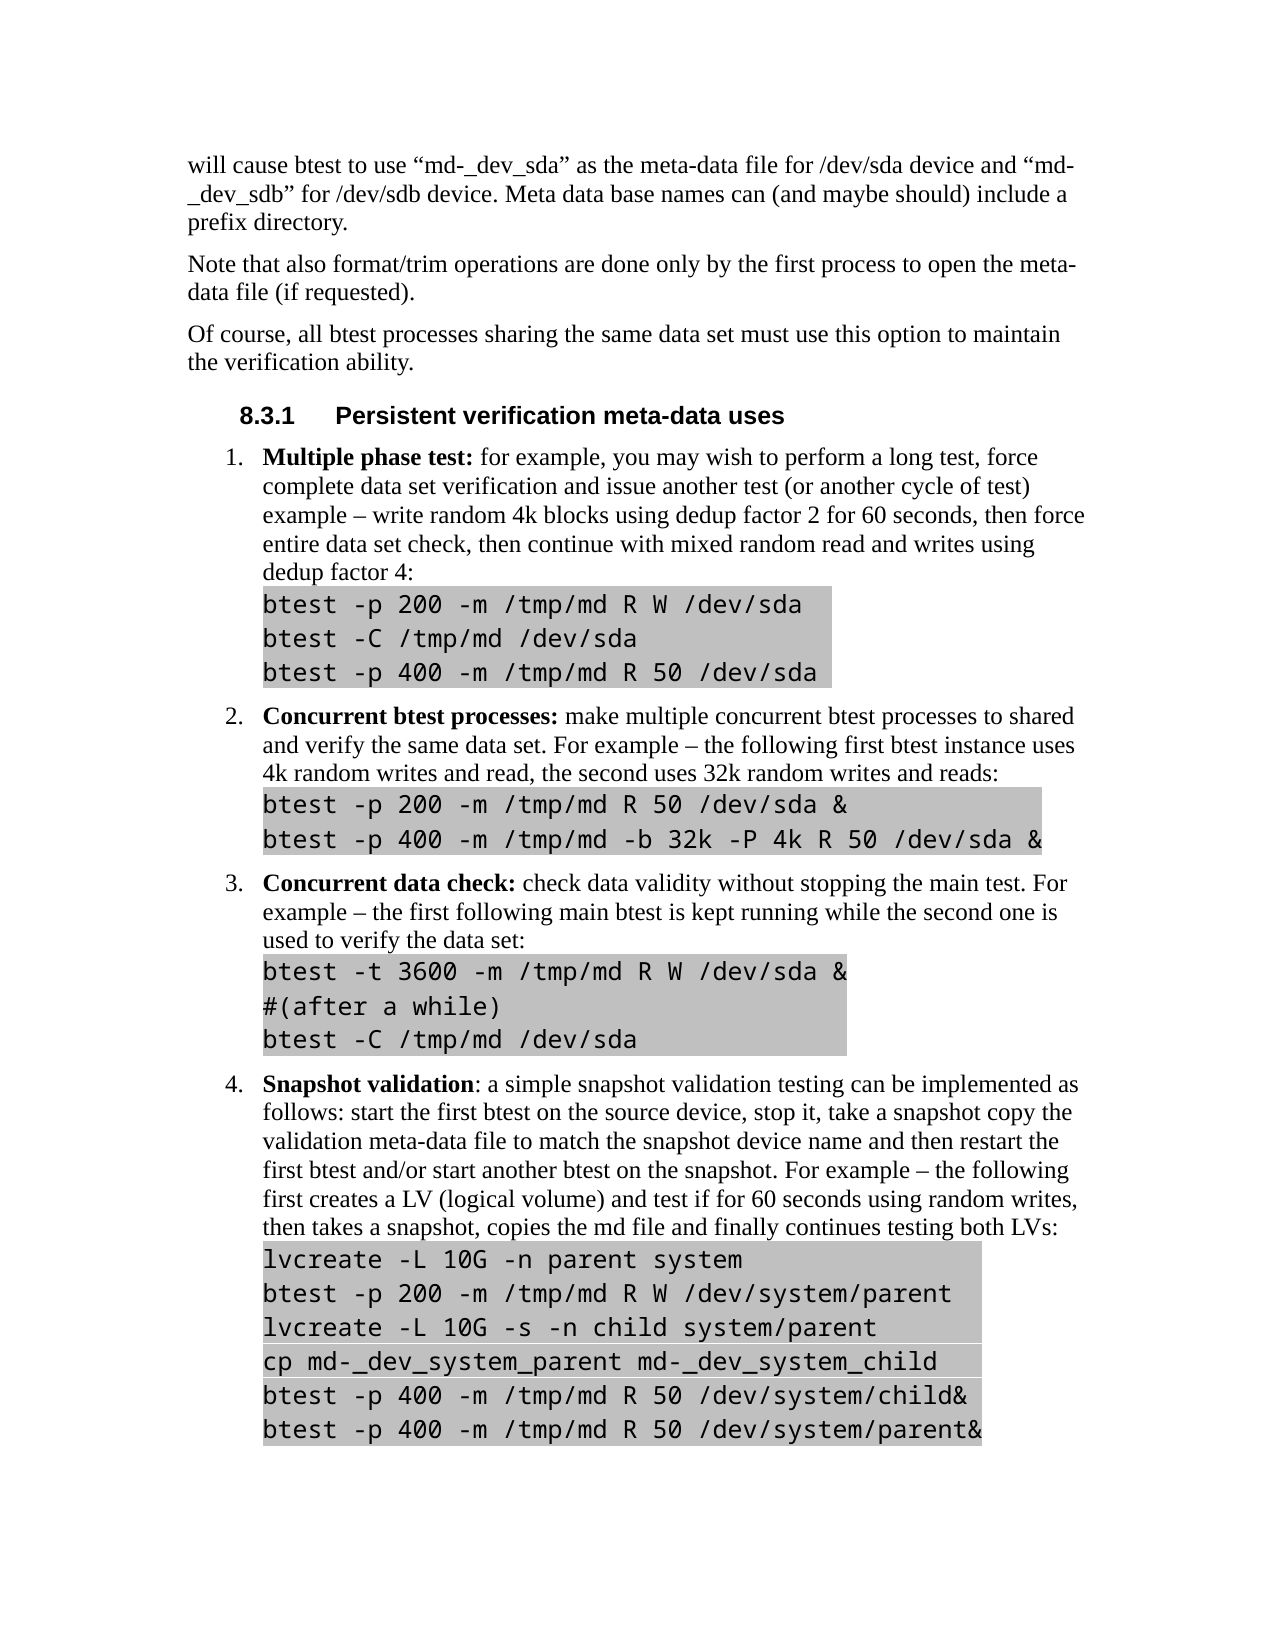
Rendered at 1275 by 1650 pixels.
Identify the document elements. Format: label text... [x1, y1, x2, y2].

text Note that also format/trim operations are done only by the first process to open the meta-data file (if requested). [187, 249, 1087, 306]
text Of course, all btest processes sharing the same data set must use this option to maintain the verification ability. [187, 319, 1087, 376]
text will cause btest to use “md-_dev_sda” as the meta-data file for /dev/sda device and “md-_dev_sdb” for /dev/sdb device. Meta data base names can (and maybe should) include a prefix directory. [187, 150, 1087, 236]
list Snapshot validation: a simple snapshot validation testing can be implemented as follows: start the first btest on the source device, stop it, take a snapshot copy the validation meta-data file to match the snapshot device name and then restart the first btest and/or start another btest on the snapshot. For example – the following first creates a LV (logical volume) and test if for 60 seconds using random writes, then takes a snapshot, copies the md file and finally continues testing both LVs: lvcreate -L 10G -n parent system btest -p 200 -m /tmp/md R W /dev/system/parent lvcreate -L 10G -s -n child system/parent cp md-_dev_system_parent md-_dev_system_child btest -p 400 -m /tmp/md R 50 /dev/system/child& btest -p 400 -m /tmp/md R 50 /dev/system/parent& [225, 1069, 1087, 1446]
list Concurrent data check: check data validity without stopping the main test. For example – the first following main btest is kept running while the second one is used to verify the data set: btest -t 3600 -m /tmp/md R W /dev/sda & #(after a while) btest -C /tmp/md /dev/sda [225, 868, 1087, 1056]
subtitle Persistent verification meta-data uses [232, 401, 1087, 430]
list Concurrent btest processes: make multiple concurrent btest processes to shared and verify the same data set. For example – the following first btest instance uses 4k random writes and read, the second uses 32k random writes and reads: btest -p 200 -m /tmp/md R 50 /dev/sda & btest -p 400 -m /tmp/md -b 32k -P 4k R 50 /dev/sda & [225, 701, 1087, 855]
list Multiple phase test: for example, you may wish to perform a long test, force complete data set verification and issue another test (or another cycle of test) example – write random 4k blocks using dedup factor 2 for 60 seconds, then force entire data set check, then continue with mixed random read and writes using dedup factor 4: btest -p 200 -m /tmp/md R W /dev/sda btest -C /tmp/md /dev/sda btest -p 400 -m /tmp/md R 50 /dev/sda [225, 442, 1087, 688]
